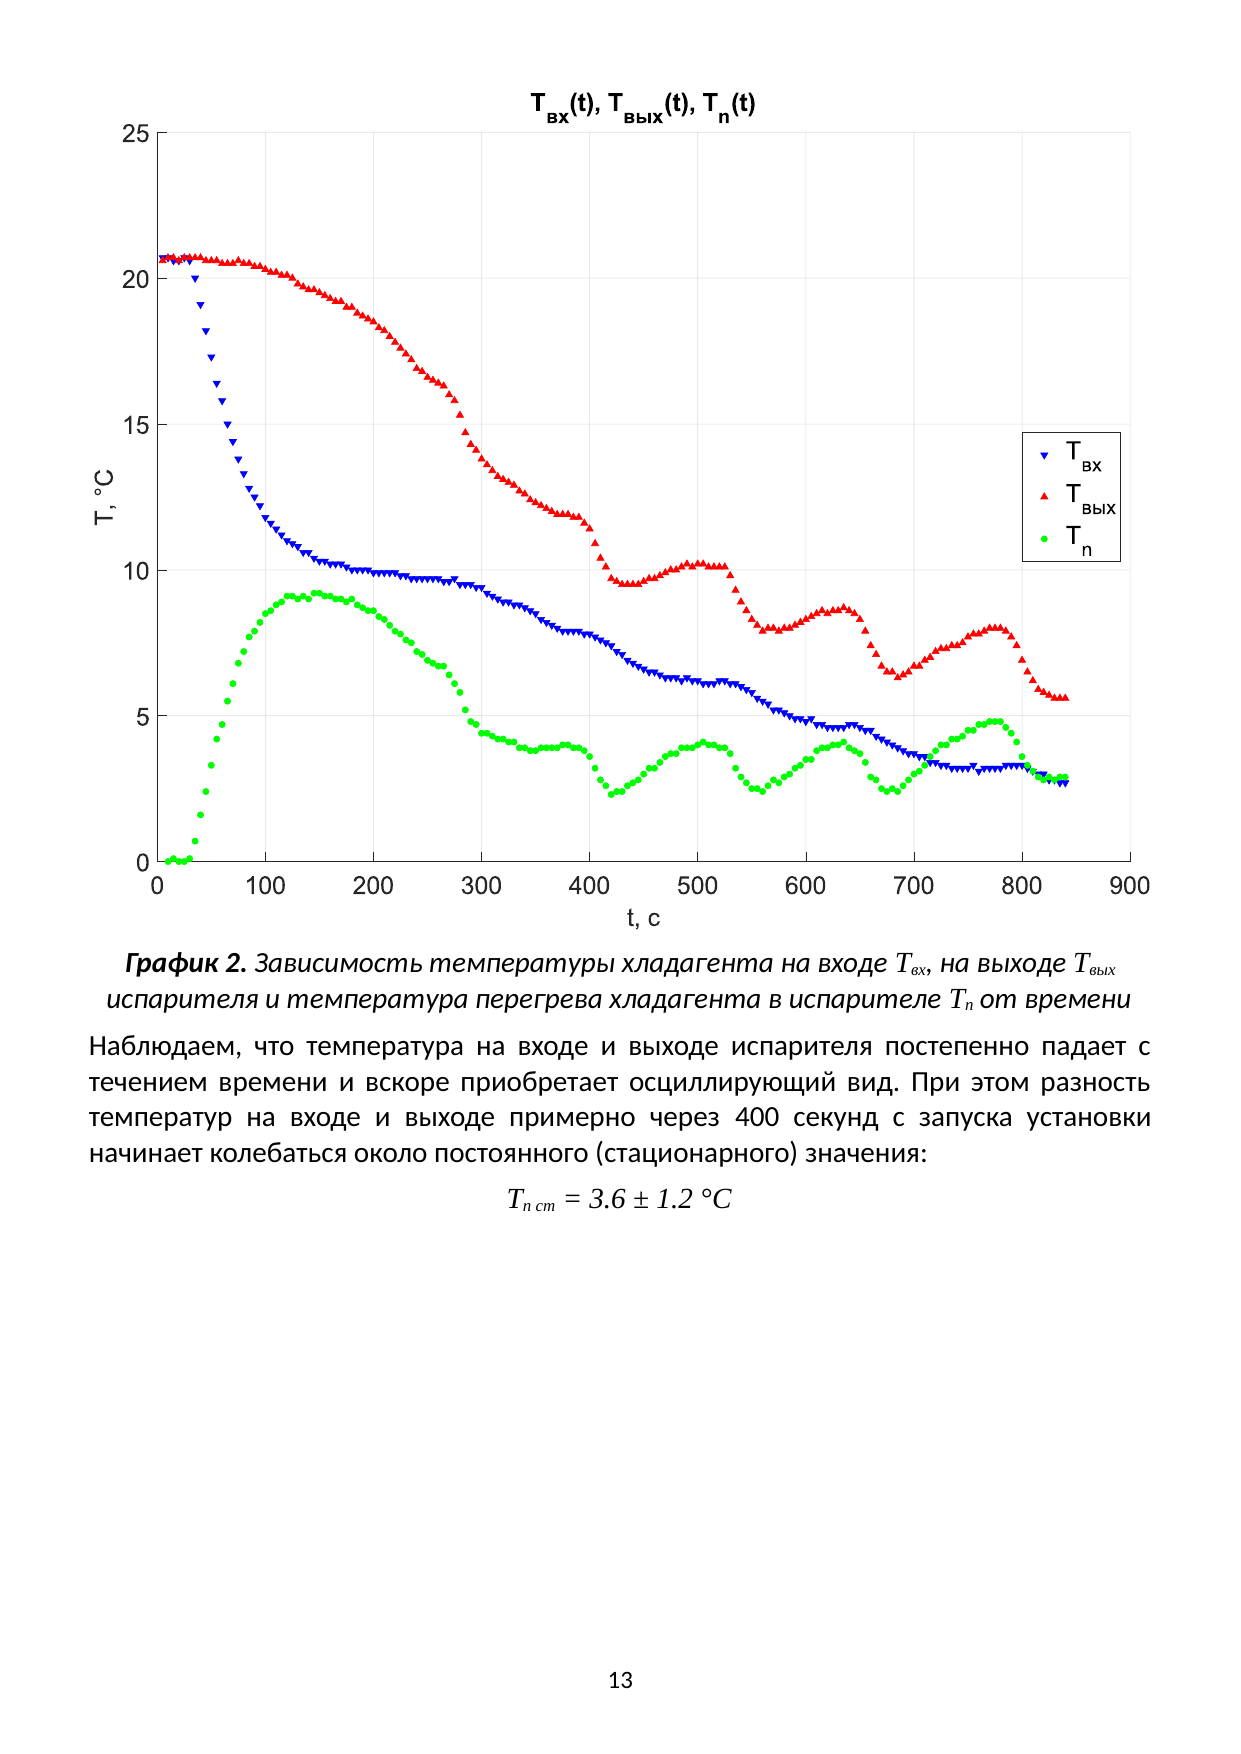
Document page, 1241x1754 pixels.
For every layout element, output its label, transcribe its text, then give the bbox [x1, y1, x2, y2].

text Наблюдаем, что температура на входе и выходе испарителя постепенно падает с течением времени и вскоре приобретает осциллирующий вид. При этом разность температур на входе и выходе примерно через 400 секунд с запуска установки начинает колебаться около постоянного (стационарного) значения: [88, 1027, 1152, 1170]
text Tn ст = 3.6 ± 1.2 °C [88, 1181, 1152, 1215]
text График 2. Зависимость температуры хладагента на входе Tвх, на выходе Tвых испарителя и температура перегрева хладагента в испарителе Tn от времени [88, 944, 1152, 1015]
